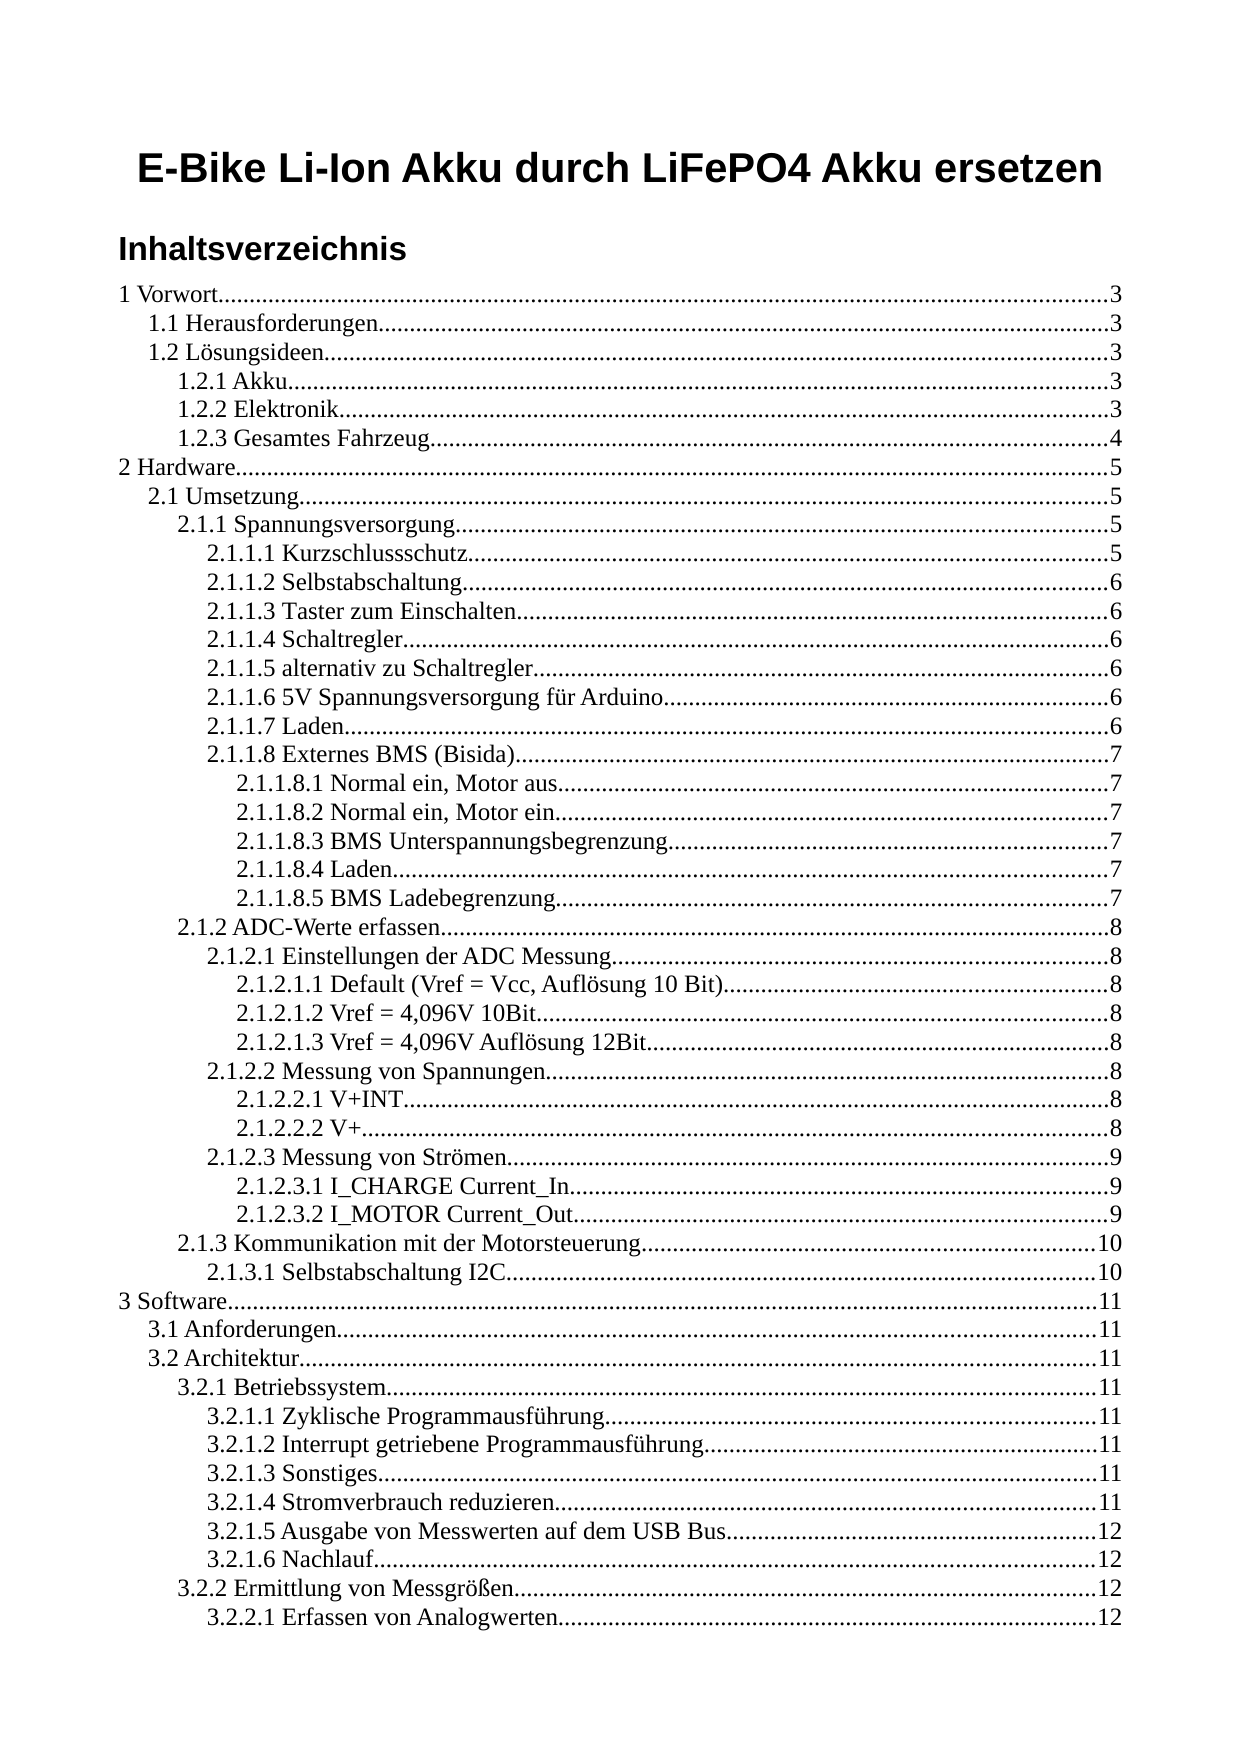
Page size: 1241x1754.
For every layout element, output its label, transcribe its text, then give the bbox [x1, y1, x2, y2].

text 2.1.2.1.2 Vref = 4,096V 10Bit 8 [236, 998, 1122, 1027]
subtitle Inhaltsverzeichnis [118, 228, 1122, 267]
text 3.2.2 Ermittlung von Messgrößen 12 [177, 1573, 1122, 1602]
text 2.1.1.2 Selbstabschaltung 6 [207, 567, 1122, 596]
text 2.1.2.1.3 Vref = 4,096V Auflösung 12Bit 8 [236, 1027, 1122, 1056]
text 3.1 Anforderungen 11 [148, 1314, 1122, 1343]
text 2.1.1.8.5 BMS Ladebegrenzung 7 [236, 883, 1122, 912]
text 3.2.1 Betriebssystem 11 [177, 1372, 1122, 1401]
text 1 Vorwort 3 [118, 279, 1122, 308]
text 2.1.1.7 Laden 6 [207, 711, 1122, 739]
text 1.2.1 Akku 3 [177, 366, 1122, 394]
text 2.1.1.5 alternativ zu Schaltregler 6 [207, 653, 1122, 682]
text 2 Hardware 5 [118, 452, 1122, 481]
text 2.1.3 Kommunikation mit der Motorsteuerung 10 [177, 1228, 1122, 1257]
text 2.1.1.8.1 Normal ein, Motor aus 7 [236, 768, 1122, 797]
text 3.2.1.1 Zyklische Programmausführung 11 [207, 1401, 1122, 1429]
text 3.2.1.2 Interrupt getriebene Programmausführung 11 [207, 1429, 1122, 1458]
text 2.1.1.3 Taster zum Einschalten 6 [207, 596, 1122, 624]
text 3.2 Architektur 11 [148, 1343, 1122, 1372]
text 2.1.2.3 Messung von Strömen 9 [207, 1142, 1122, 1171]
text 2.1.2.1 Einstellungen der ADC Messung 8 [207, 941, 1122, 969]
text 2.1.2.3.2 I_MOTOR Current_Out 9 [236, 1199, 1122, 1228]
text 2.1.2.2.1 V+INT 8 [236, 1084, 1122, 1113]
text 2.1.3.1 Selbstabschaltung I2C 10 [207, 1257, 1122, 1286]
text 3 Software 11 [118, 1286, 1122, 1314]
text 2.1.1.8.2 Normal ein, Motor ein 7 [236, 797, 1122, 826]
text 3.2.1.4 Stromverbrauch reduzieren 11 [207, 1487, 1122, 1516]
text 2.1.1.8.3 BMS Unterspannungsbegrenzung 7 [236, 826, 1122, 854]
text 2.1 Umsetzung 5 [148, 481, 1122, 509]
title E-Bike Li-Ion Akku durch LiFePO4 Akku ersetzen [118, 143, 1122, 191]
text 2.1.1.8 Externes BMS (Bisida) 7 [207, 739, 1122, 768]
text 2.1.2.1.1 Default (Vref = Vcc, Auflösung 10 Bit) 8 [236, 969, 1122, 998]
text 2.1.2.2 Messung von Spannungen 8 [207, 1056, 1122, 1084]
text 3.2.1.6 Nachlauf 12 [207, 1544, 1122, 1573]
text 2.1.1.8.4 Laden 7 [236, 854, 1122, 883]
text 2.1.2.3.1 I_CHARGE Current_In 9 [236, 1171, 1122, 1199]
text 2.1.2 ADC-Werte erfassen 8 [177, 912, 1122, 941]
text 3.2.2.1 Erfassen von Analogwerten 12 [207, 1602, 1122, 1631]
text 2.1.1 Spannungsversorgung 5 [177, 509, 1122, 538]
text 3.2.1.3 Sonstiges 11 [207, 1458, 1122, 1487]
text 1.2 Lösungsideen 3 [148, 337, 1122, 366]
text 2.1.1.6 5V Spannungsversorgung für Arduino 6 [207, 682, 1122, 711]
text 1.2.2 Elektronik 3 [177, 394, 1122, 423]
text 3.2.1.5 Ausgabe von Messwerten auf dem USB Bus 12 [207, 1516, 1122, 1544]
text 2.1.2.2.2 V+ 8 [236, 1113, 1122, 1142]
text 2.1.1.4 Schaltregler 6 [207, 624, 1122, 653]
text 2.1.1.1 Kurzschlussschutz 5 [207, 538, 1122, 567]
text 1.1 Herausforderungen 3 [148, 308, 1122, 337]
text 1.2.3 Gesamtes Fahrzeug 4 [177, 423, 1122, 452]
